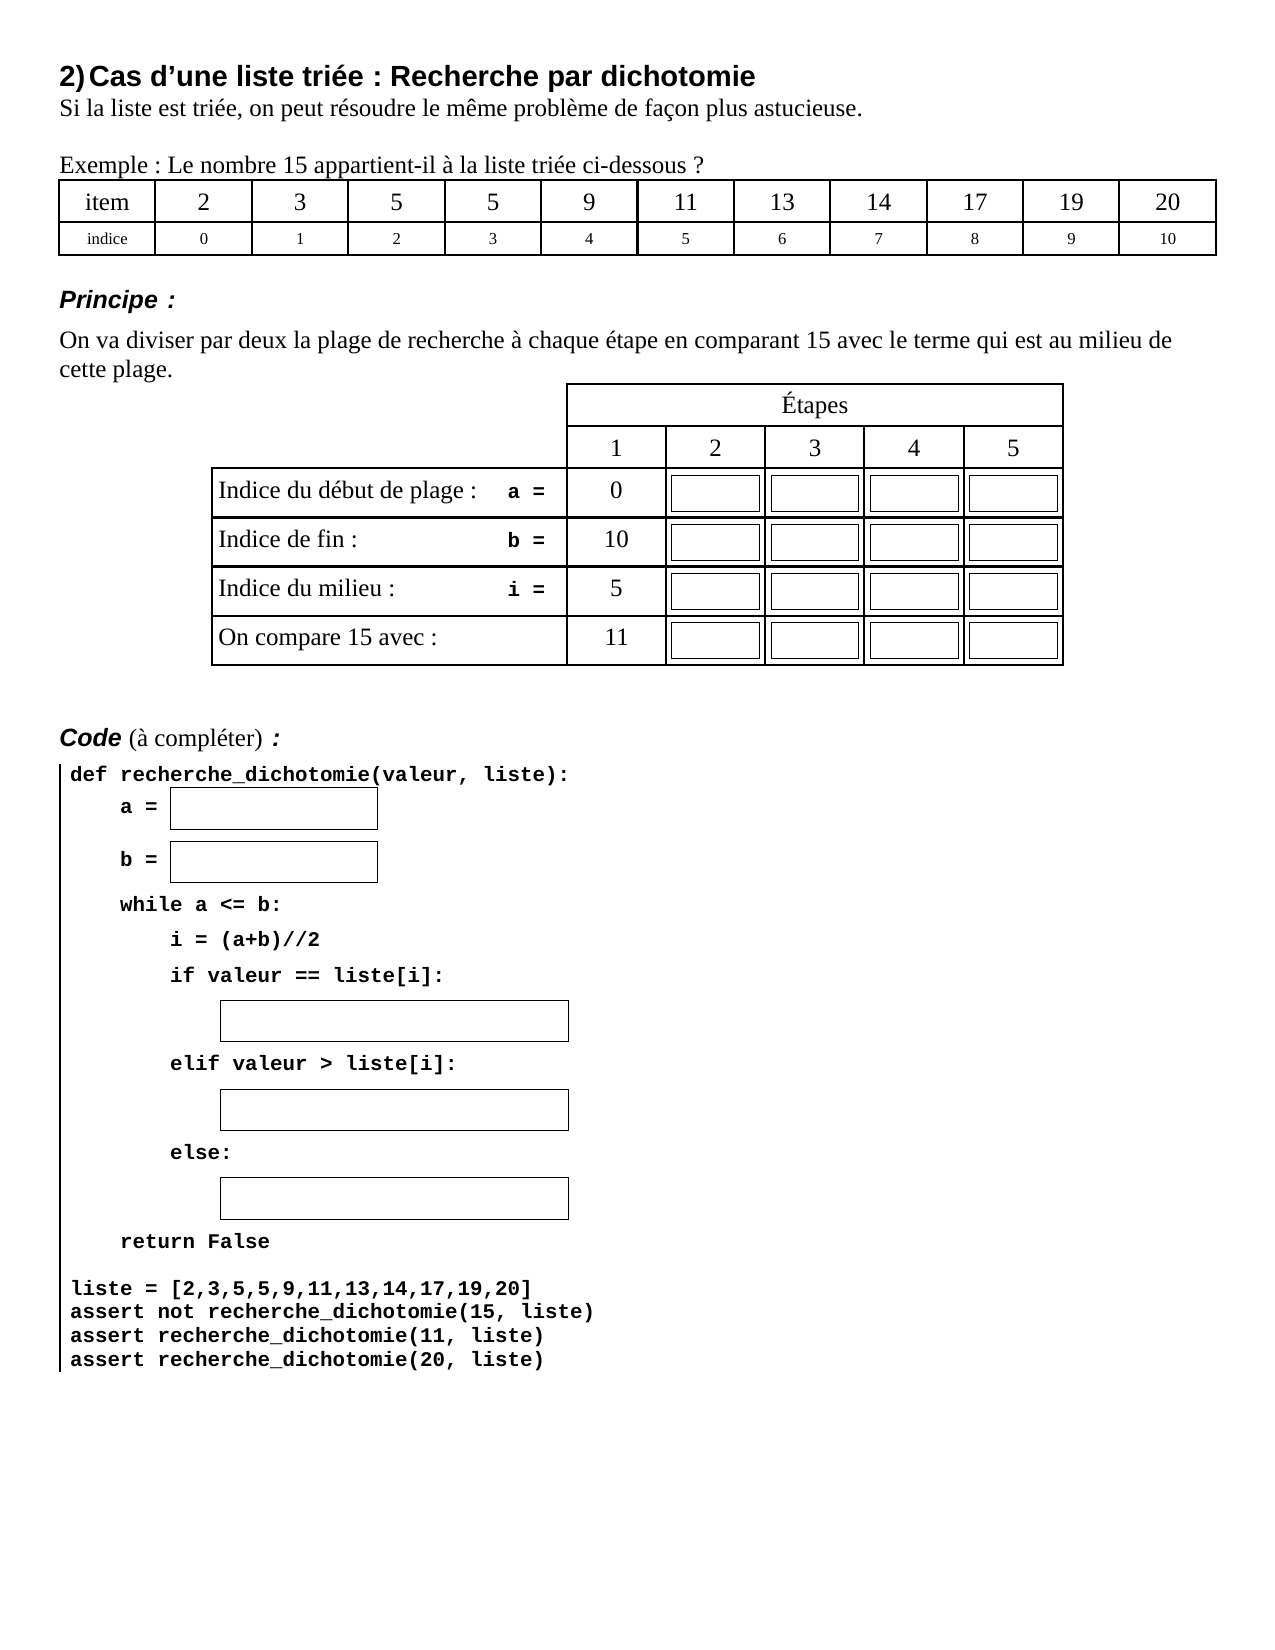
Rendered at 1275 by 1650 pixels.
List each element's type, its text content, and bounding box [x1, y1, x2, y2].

text Code (à compléter) : [59, 723, 1216, 752]
table_cell 1 [253, 223, 347, 254]
table_cell indice [60, 223, 154, 254]
text Si la liste est triée, on peut résoudre le même problème de façon plus astucieuse. [59, 93, 1216, 121]
text Exemple : Le nombre 15 appartient-il à la liste triée ci-dessous ? [59, 150, 1216, 179]
text [378, 787, 1216, 829]
table_cell Indice de fin : b = [213, 519, 566, 565]
table_cell 3 [766, 427, 863, 467]
table_header [212, 383, 566, 467]
table_cell [965, 519, 1062, 565]
text Principe : [59, 285, 1216, 313]
table_cell [865, 568, 963, 614]
table_cell 3 [446, 223, 540, 254]
table_cell 10 [568, 519, 665, 565]
table_cell On compare 15 avec : [213, 617, 566, 663]
table_header 20 [1120, 181, 1215, 221]
table_cell [766, 617, 863, 663]
table_cell [865, 519, 963, 565]
text assert recherche_dichotomie(20, liste) [61, 1349, 1216, 1372]
table_cell 4 [865, 427, 963, 467]
text assert recherche_dichotomie(11, liste) [61, 1325, 1216, 1349]
table_cell 1 [568, 427, 665, 467]
table_cell 11 [568, 617, 665, 663]
table_cell 2 [349, 223, 444, 254]
table_cell [766, 469, 863, 516]
table_header Étapes [568, 385, 1062, 425]
text def recherche_dichotomie(valeur, liste): [61, 764, 1216, 787]
text else: [61, 1142, 1216, 1166]
table_cell 5 [639, 223, 733, 254]
text [378, 841, 1216, 882]
table_cell 0 [156, 223, 251, 254]
table_cell [965, 568, 1062, 614]
table_cell [667, 519, 764, 565]
text b = [61, 841, 170, 882]
text On va diviser par deux la plage de recherche à chaque étape en comparant 15 avec le terme qui est au milieu de cette plage. [59, 325, 1216, 383]
table_header 5 [349, 181, 444, 221]
table_cell 5 [568, 568, 665, 614]
table_cell [667, 617, 764, 663]
table_cell 6 [735, 223, 829, 254]
table_cell 9 [1024, 223, 1118, 254]
table_cell [965, 617, 1062, 663]
list Cas d’une liste triée : Recherche par dichotomie [59, 59, 1216, 93]
text return False [61, 1231, 1216, 1254]
table_cell [965, 469, 1062, 516]
text if valeur == liste[i]: [61, 965, 1216, 988]
table_cell Indice du début de plage : a = [213, 469, 566, 516]
table_header 11 [639, 181, 733, 221]
text assert not recherche_dichotomie(15, liste) [61, 1302, 1216, 1325]
table_header 14 [831, 181, 926, 221]
table_header 2 [156, 181, 251, 221]
text liste = [2,3,5,5,9,11,13,14,17,19,20] [61, 1278, 1216, 1302]
table_cell 0 [568, 469, 665, 516]
table_header item [60, 181, 154, 221]
text elif valeur > liste[i]: [61, 1053, 1216, 1077]
table_cell [865, 469, 963, 516]
table_cell Indice du milieu : i = [213, 568, 566, 614]
table_cell 2 [667, 427, 764, 467]
table_header 3 [253, 181, 347, 221]
table_cell [865, 617, 963, 663]
table_header 19 [1024, 181, 1118, 221]
text i = (a+b)//2 [61, 929, 1216, 953]
table_cell [667, 568, 764, 614]
table_header 5 [446, 181, 540, 221]
table_cell 7 [831, 223, 926, 254]
table_cell [766, 519, 863, 565]
table_cell 4 [542, 223, 636, 254]
table_cell 10 [1120, 223, 1215, 254]
table_header 17 [928, 181, 1022, 221]
text a = [61, 787, 170, 829]
table_header 9 [542, 181, 636, 221]
table_header 13 [735, 181, 829, 221]
table_cell [667, 469, 764, 516]
table_cell 5 [965, 427, 1062, 467]
text while a <= b: [61, 894, 1216, 917]
table_cell 8 [928, 223, 1022, 254]
table_cell [766, 568, 863, 614]
